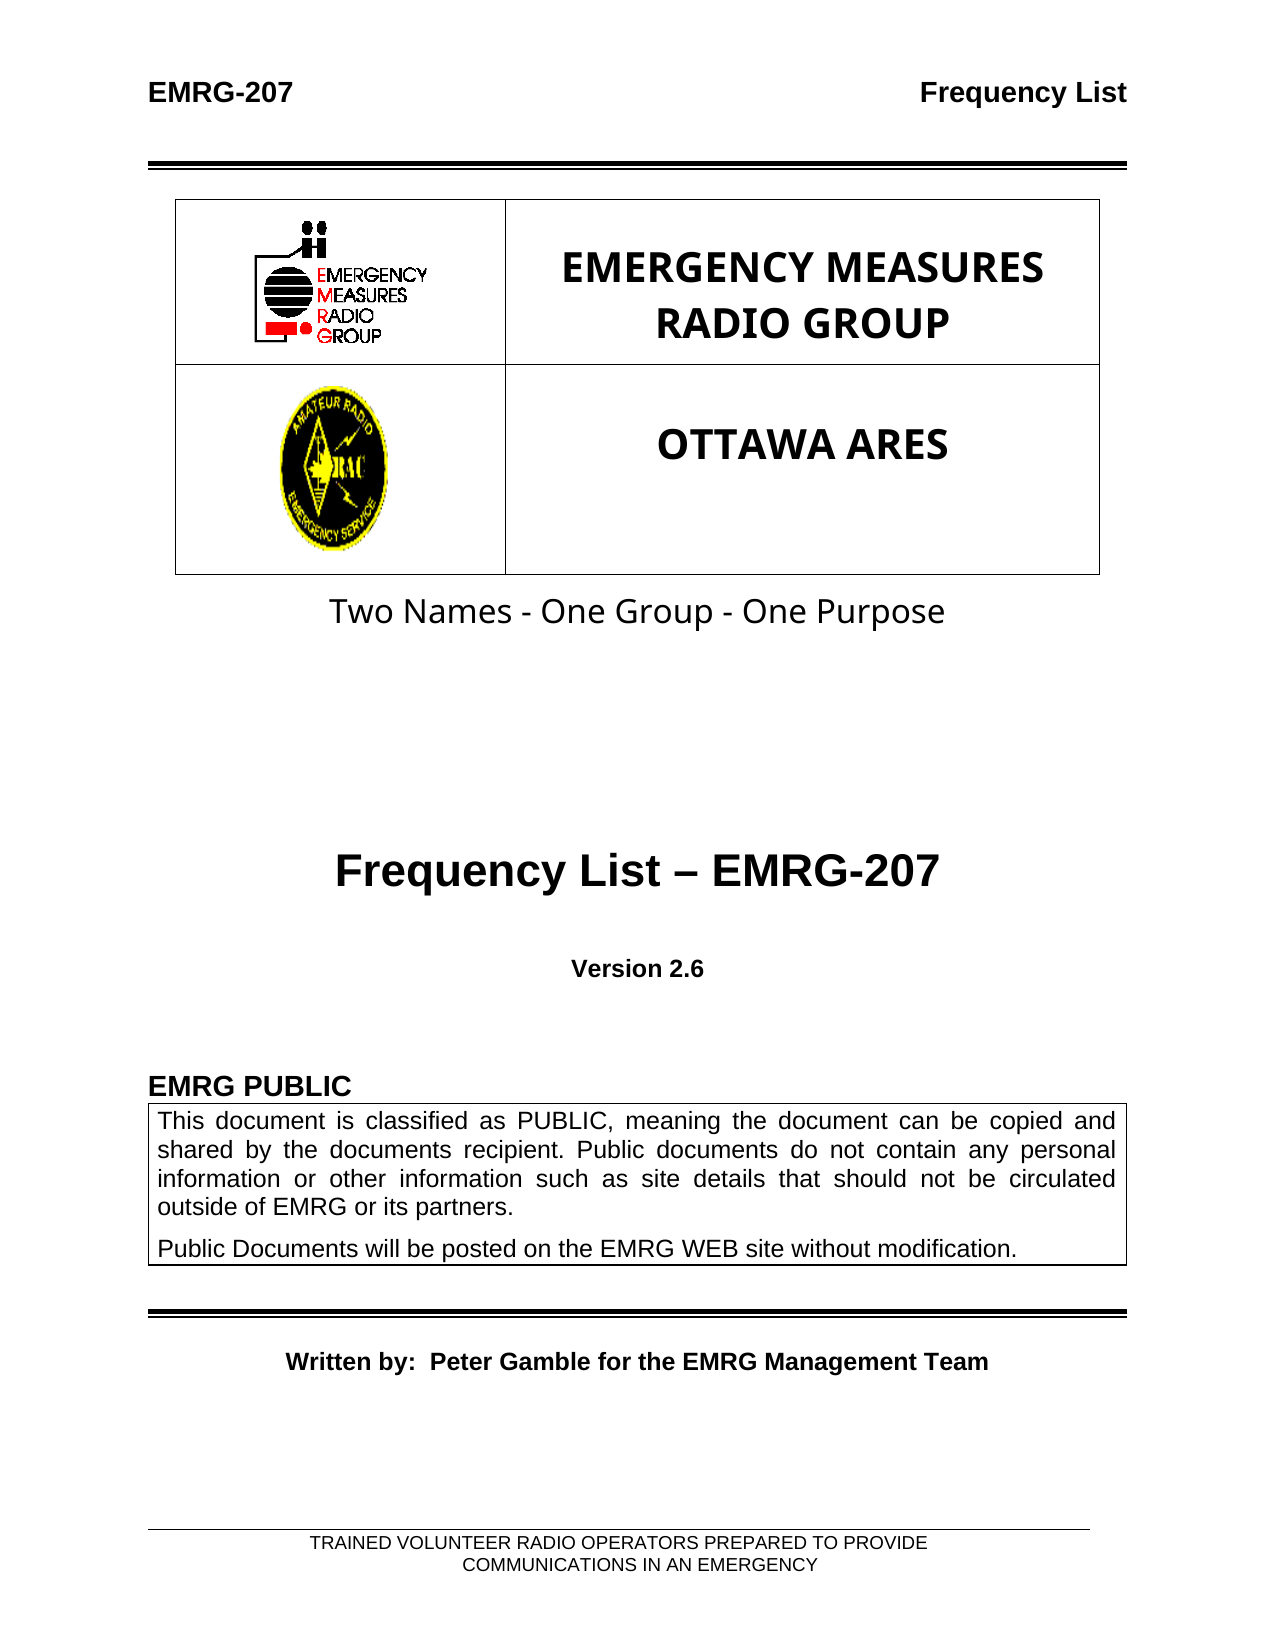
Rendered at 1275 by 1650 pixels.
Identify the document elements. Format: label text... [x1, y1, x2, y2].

text Written by: Peter Gamble for the EMRG Management Team [148, 1347, 1127, 1376]
text Frequency List – EMRG-207 [148, 844, 1127, 897]
picture [254, 221, 427, 343]
text EMRG PUBLIC [148, 1069, 1127, 1103]
text Version 2.6 [148, 954, 1127, 983]
picture [279, 386, 388, 553]
table_cell OTTAWA ARES [506, 365, 1099, 574]
text This document is classified as PUBLIC, meaning the document can be copied and shared by the documents recipient. Public documents do not contain any personal information or other information such as site details that should not be circulated outside of EMRG or its partners. [149, 1104, 1126, 1221]
table_header [176, 200, 505, 364]
table_header EMERGENCY MEASURES RADIO GROUP [506, 200, 1099, 364]
text Two Names - One Group - One Purpose [148, 588, 1127, 633]
text Public Documents will be posted on the EMRG WEB site without modification. [149, 1231, 1126, 1264]
table_cell [176, 365, 505, 574]
